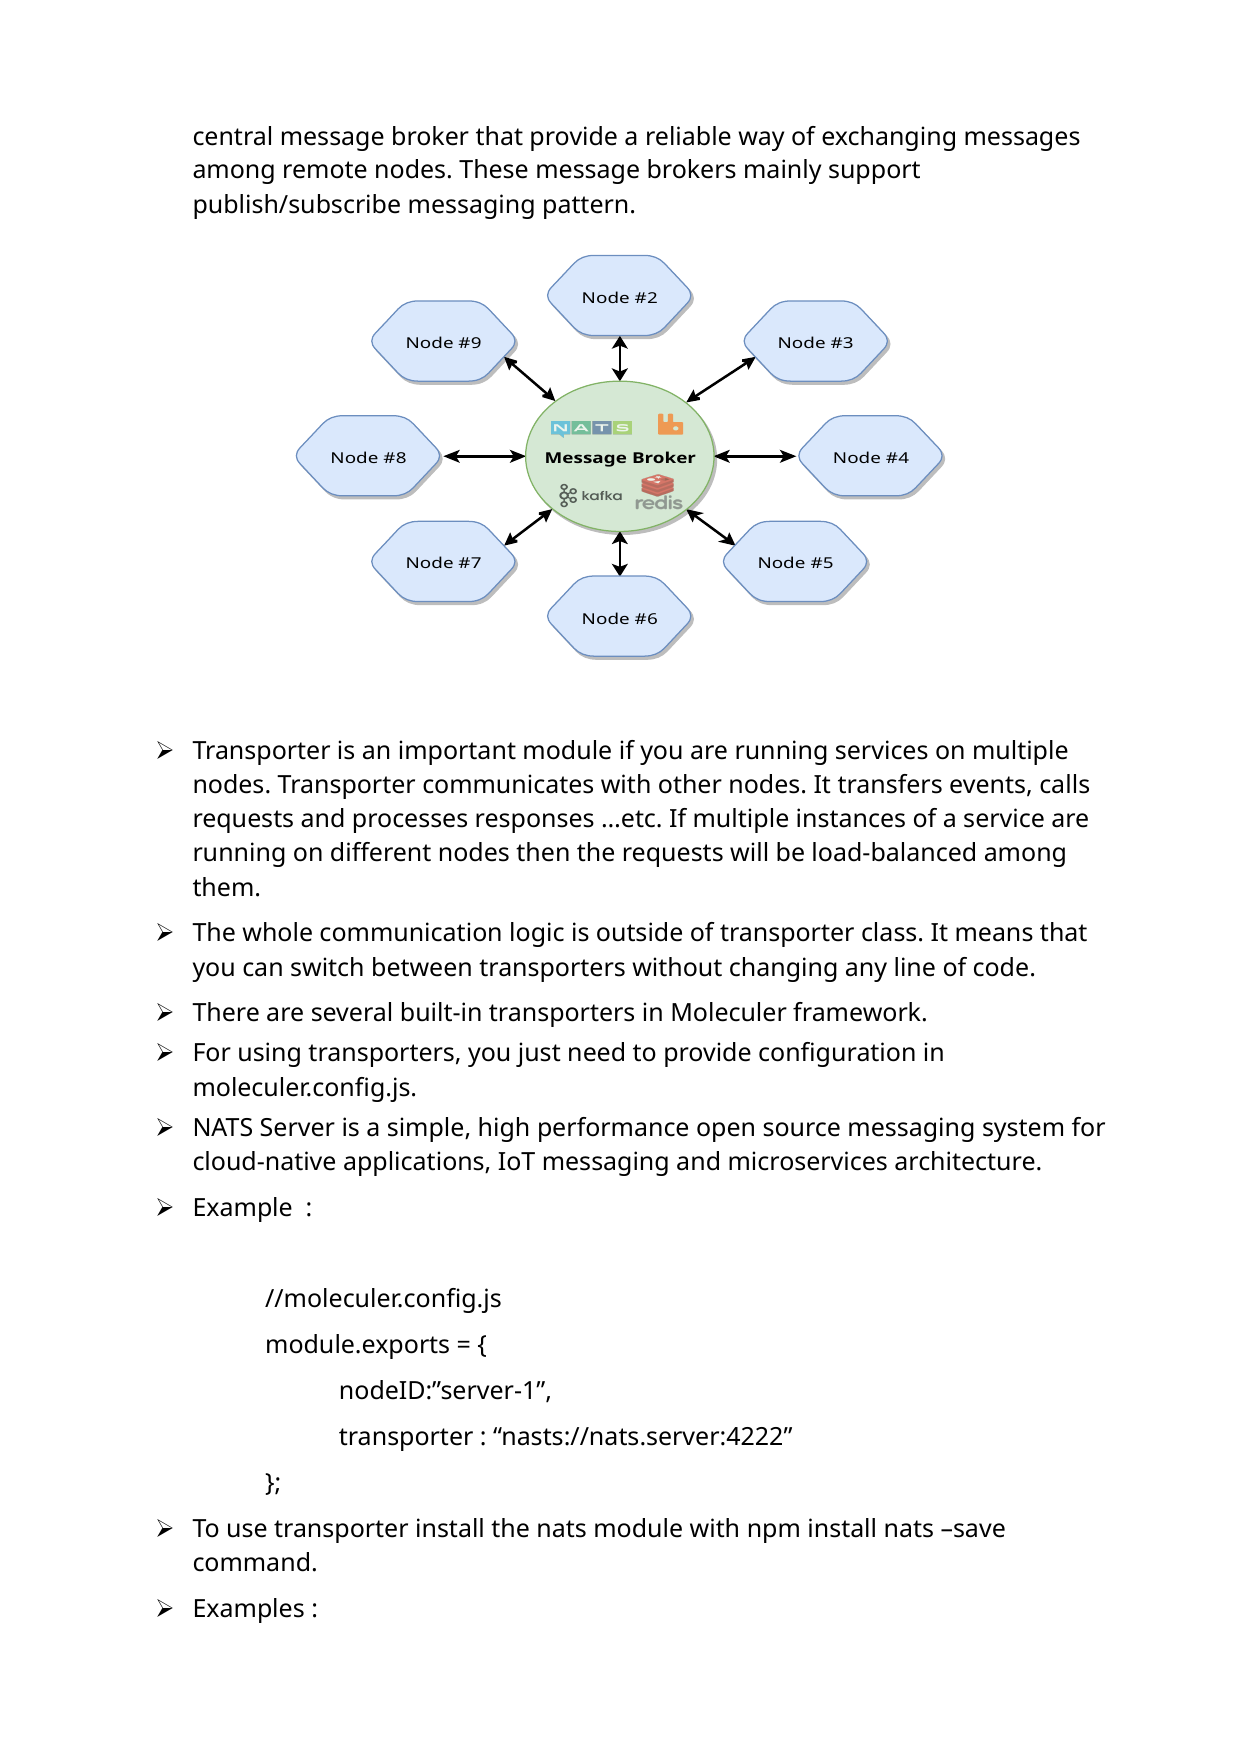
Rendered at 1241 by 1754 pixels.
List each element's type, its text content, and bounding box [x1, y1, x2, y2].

text module.exports = { [117, 1327, 1122, 1361]
text transporter : “nasts://nats.server:4222” [117, 1419, 1122, 1453]
text nodeID:”server-1”, [117, 1373, 1122, 1407]
list NATS Server is a simple, high performance open source messaging system for cloud-native applications, IoT messaging and microservices architecture. [155, 1109, 1122, 1177]
list Examples : [155, 1591, 1122, 1625]
text //moleculer.config.js [117, 1281, 1122, 1315]
list To use transporter install the nats module with npm install nats –save command. [155, 1511, 1122, 1579]
list For using transporters, you just need to provide configuration in moleculer.config.js. [155, 1035, 1122, 1103]
list There are several built-in transporters in Moleculer framework. [155, 995, 1122, 1029]
list Example : [155, 1189, 1122, 1223]
text }; [117, 1465, 1122, 1499]
list central message broker that provide a reliable way of exchanging messages among remote nodes. These message brokers mainly support publish/subscribe messaging pattern. [155, 118, 1122, 220]
list Transporter is an important module if you are running services on multiple nodes. Transporter communicates with other nodes. It transfers events, calls requests and processes responses …etc. If multiple instances of a service are running on different nodes then the requests will be load-balanced among them. [155, 733, 1122, 903]
list The whole communication logic is outside of transporter class. It means that you can switch between transporters without changing any line of code. [155, 915, 1122, 983]
